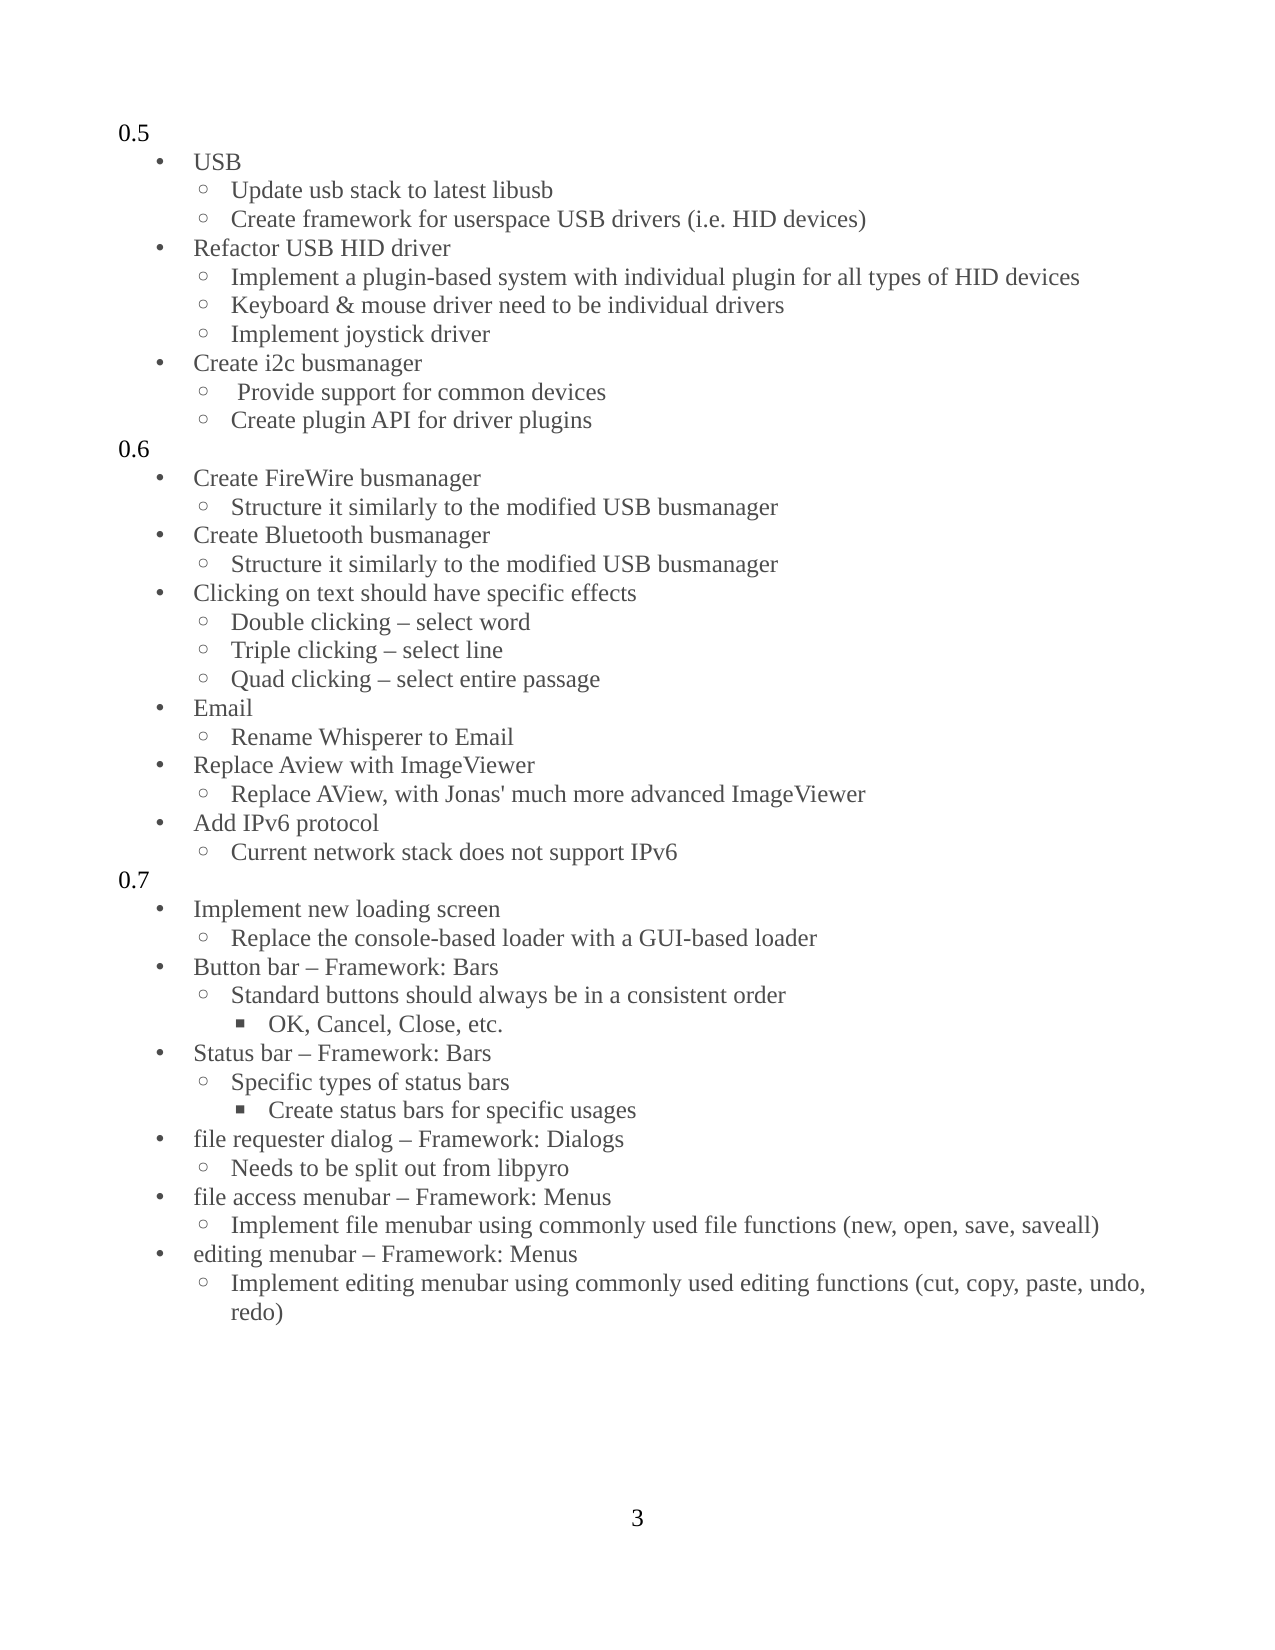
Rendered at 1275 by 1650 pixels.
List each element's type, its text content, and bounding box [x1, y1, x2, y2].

list Structure it similarly to the modified USB busmanager [193, 549, 1157, 578]
list Quad clicking – select entire passage [193, 664, 1157, 693]
list Email [156, 693, 1157, 722]
list Create i2c busmanager [156, 348, 1157, 377]
list editing menubar – Framework: Menus [156, 1239, 1157, 1268]
text 0.6 [118, 434, 1157, 463]
list Replace AView, with Jonas' much more advanced ImageViewer [193, 779, 1157, 808]
text 0.5 [118, 118, 1157, 147]
list Keyboard & mouse driver need to be individual drivers [193, 291, 1157, 319]
list Status bar – Framework: Bars [156, 1038, 1157, 1067]
list Replace Aview with ImageViewer [156, 751, 1157, 779]
list Implement new loading screen [156, 894, 1157, 923]
list Refactor USB HID driver [156, 233, 1157, 262]
list Button bar – Framework: Bars [156, 952, 1157, 981]
list Create FireWire busmanager [156, 463, 1157, 492]
list Triple clicking – select line [193, 636, 1157, 664]
list Update usb stack to latest libusb [193, 176, 1157, 204]
list Structure it similarly to the modified USB busmanager [193, 492, 1157, 521]
list file access menubar – Framework: Menus [156, 1182, 1157, 1211]
text 0.7 [118, 866, 1157, 894]
list Create framework for userspace USB drivers (i.e. HID devices) [193, 204, 1157, 233]
list Replace the console-based loader with a GUI-based loader [193, 923, 1157, 952]
list Implement a plugin-based system with individual plugin for all types of HID devices [193, 262, 1157, 291]
list Implement editing menubar using commonly used editing functions (cut, copy, paste, undo, redo) [193, 1268, 1157, 1326]
list Rename Whisperer to Email [193, 722, 1157, 751]
list Create plugin API for driver plugins [193, 406, 1157, 434]
list OK, Cancel, Close, etc. [231, 1009, 1157, 1038]
list Implement joystick driver [193, 319, 1157, 348]
list Needs to be split out from libpyro [193, 1153, 1157, 1182]
list Provide support for common devices [193, 377, 1157, 406]
list Create Bluetooth busmanager [156, 521, 1157, 549]
list Add IPv6 protocol [156, 808, 1157, 837]
list Double clicking – select word [193, 607, 1157, 636]
list file requester dialog – Framework: Dialogs [156, 1124, 1157, 1153]
list Implement file menubar using commonly used file functions (new, open, save, saveall) [193, 1211, 1157, 1239]
list Clicking on text should have specific effects [156, 578, 1157, 607]
list Specific types of status bars [193, 1067, 1157, 1096]
list Create status bars for specific usages [231, 1096, 1157, 1124]
list USB [156, 147, 1157, 176]
list Current network stack does not support IPv6 [193, 837, 1157, 866]
list Standard buttons should always be in a consistent order [193, 981, 1157, 1009]
